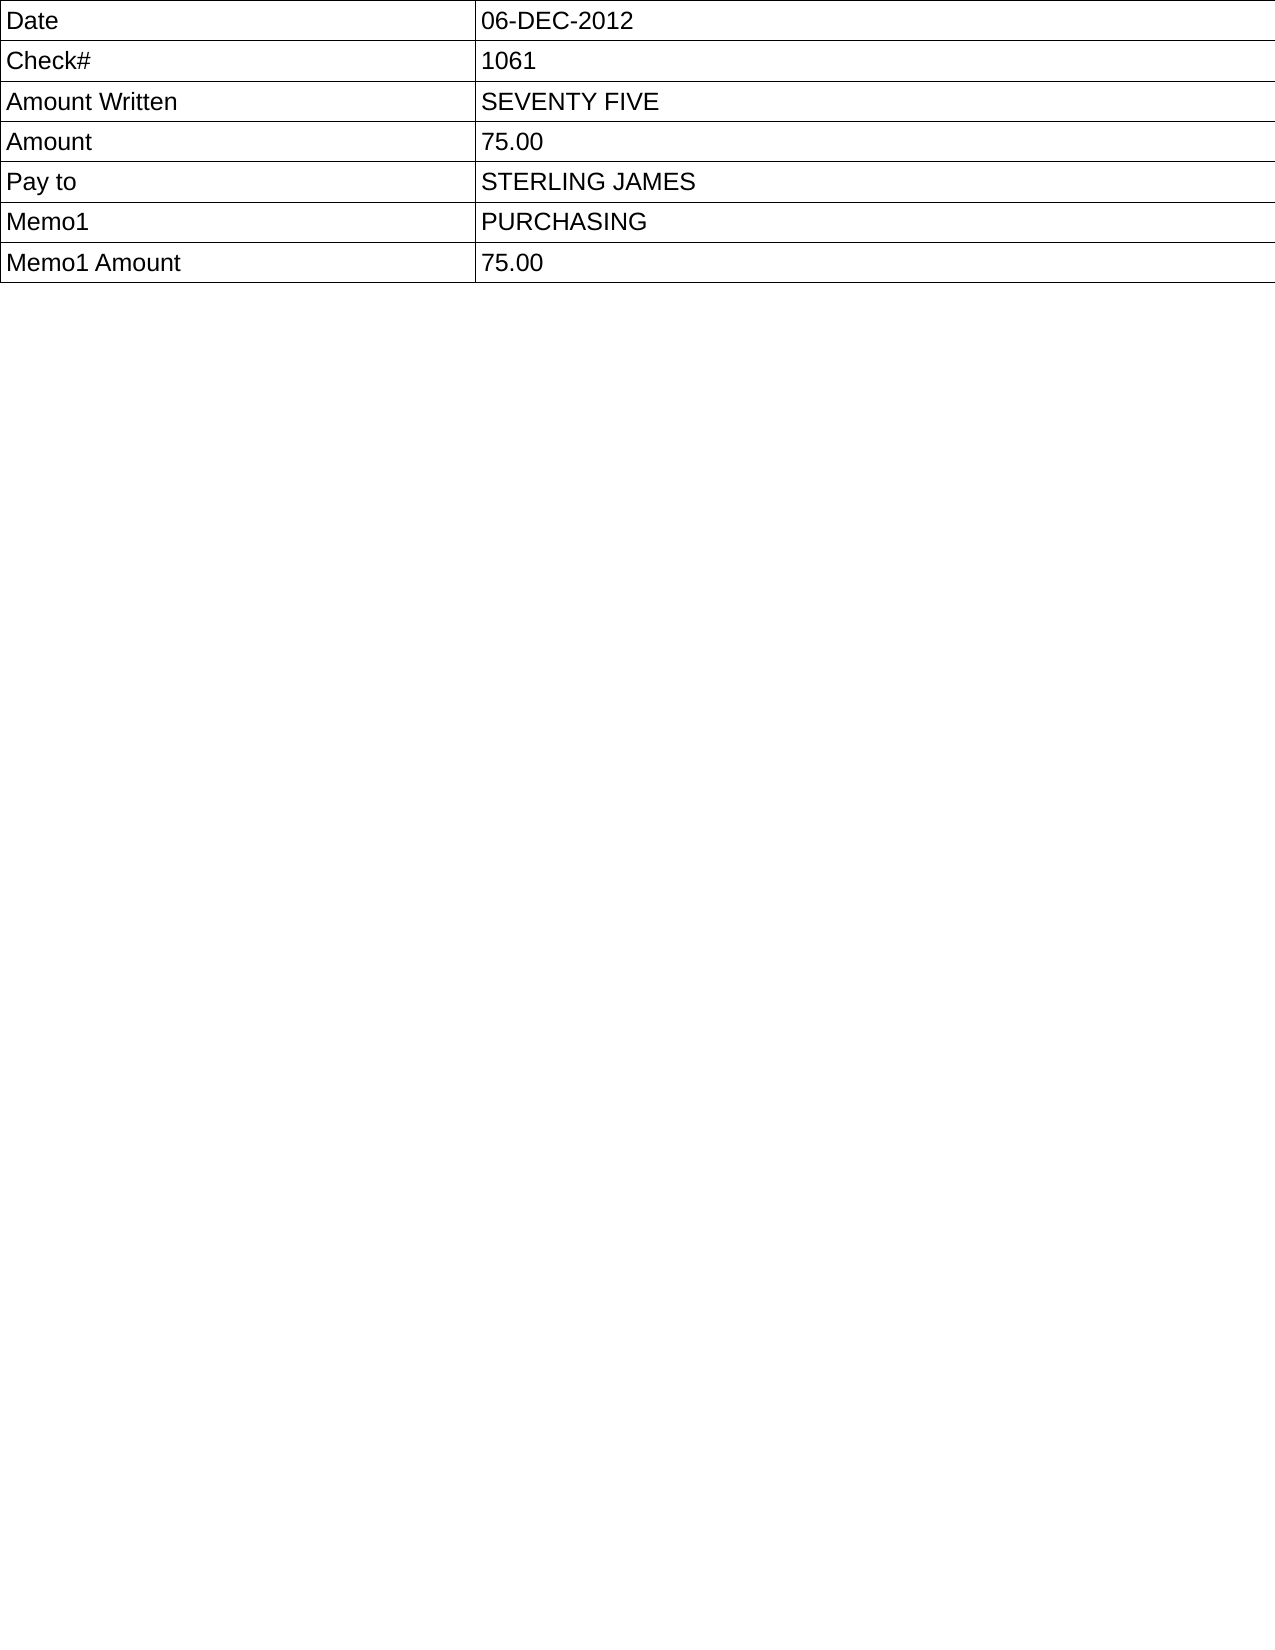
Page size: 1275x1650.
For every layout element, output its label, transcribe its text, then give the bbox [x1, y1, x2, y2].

table_cell 75.00 [476, 122, 1275, 161]
table_header Date [1, 1, 475, 40]
table_header 06-DEC-2012 [476, 1, 1275, 40]
table_cell Memo1 [1, 203, 475, 242]
table_cell PURCHASING [476, 203, 1275, 242]
table_cell SEVENTY FIVE [476, 82, 1275, 121]
table_cell Amount Written [1, 82, 475, 121]
table_cell Amount [1, 122, 475, 161]
table_cell 75.00 [476, 243, 1275, 282]
table_cell Check# [1, 41, 475, 81]
table_cell STERLING JAMES [476, 162, 1275, 202]
table_cell 1061 [476, 41, 1275, 81]
table_cell Pay to [1, 162, 475, 202]
table_cell Memo1 Amount [1, 243, 475, 282]
